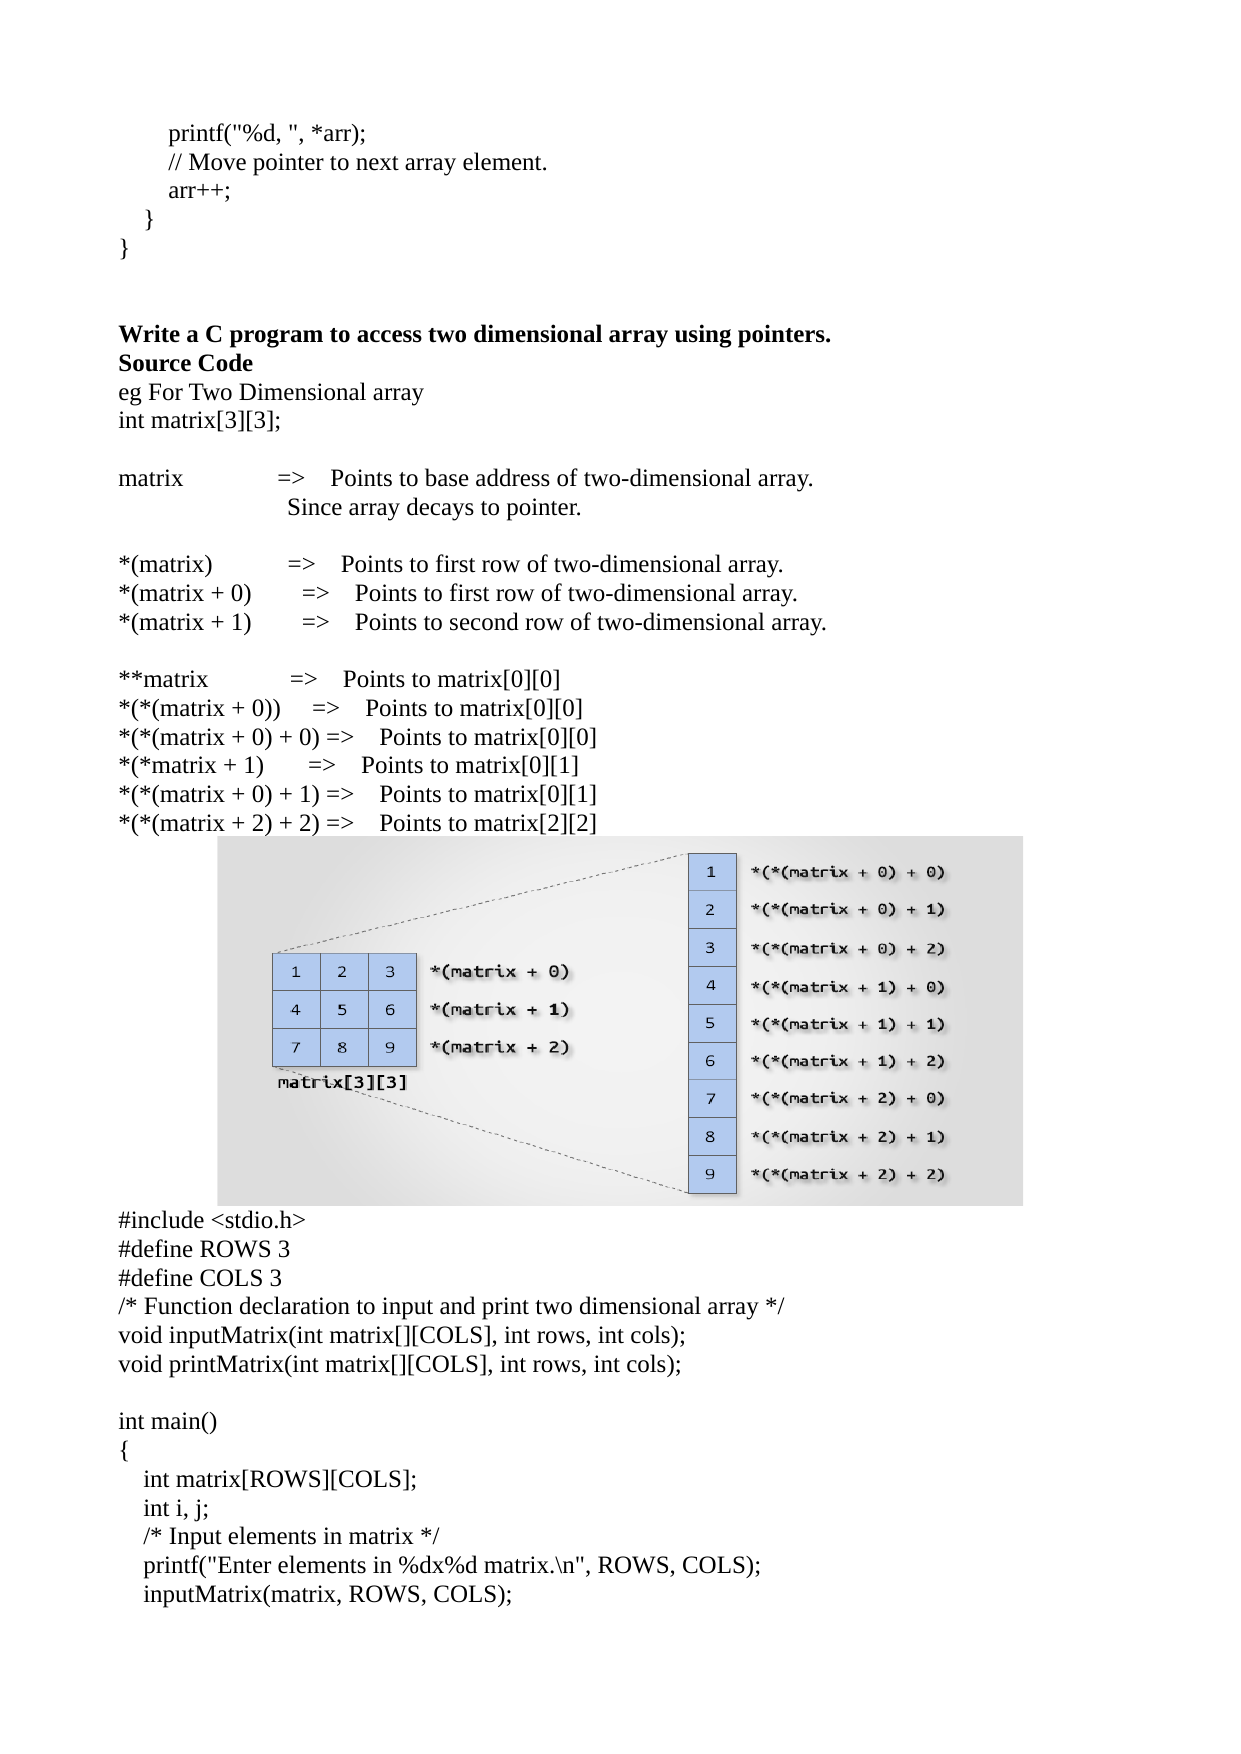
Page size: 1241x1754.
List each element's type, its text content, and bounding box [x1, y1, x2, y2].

text *(*matrix + 1) => Points to matrix[0][1] [118, 751, 1122, 779]
text int main() [118, 1406, 1122, 1435]
text void printMatrix(int matrix[][COLS], int rows, int cols); [118, 1349, 1122, 1378]
text void inputMatrix(int matrix[][COLS], int rows, int cols); [118, 1320, 1122, 1349]
text inputMatrix(matrix, ROWS, COLS); [118, 1579, 1122, 1608]
text *(matrix + 0) => Points to first row of two-dimensional array. [118, 578, 1122, 607]
text } [118, 233, 1122, 262]
text int i, j; [118, 1493, 1122, 1521]
text #include <stdio.h> [118, 837, 1122, 1234]
text arr++; [118, 176, 1122, 204]
text #define ROWS 3 [118, 1234, 1122, 1263]
text /* Function declaration to input and print two dimensional array */ [118, 1291, 1122, 1320]
text printf("Enter elements in %dx%d matrix.\n", ROWS, COLS); [118, 1550, 1122, 1579]
text matrix => Points to base address of two-dimensional array. [118, 463, 1122, 492]
text int matrix[3][3]; [118, 406, 1122, 434]
text { [118, 1435, 1122, 1464]
text Source Code [118, 348, 1122, 377]
text Since array decays to pointer. [118, 492, 1122, 521]
text **matrix => Points to matrix[0][0] [118, 664, 1122, 693]
text *(*(matrix + 2) + 2) => Points to matrix[2][2] [118, 808, 1122, 837]
text *(*(matrix + 0) + 1) => Points to matrix[0][1] [118, 779, 1122, 808]
text // Move pointer to next array element. [118, 147, 1122, 176]
text } [118, 204, 1122, 233]
text eg For Two Dimensional array [118, 377, 1122, 406]
text *(matrix + 1) => Points to second row of two-dimensional array. [118, 607, 1122, 636]
text *(*(matrix + 0) + 0) => Points to matrix[0][0] [118, 722, 1122, 751]
picture [217, 836, 1024, 1206]
text *(*(matrix + 0)) => Points to matrix[0][0] [118, 693, 1122, 722]
text /* Input elements in matrix */ [118, 1521, 1122, 1550]
text #define COLS 3 [118, 1263, 1122, 1291]
text Write a C program to access two dimensional array using pointers. [118, 319, 1122, 348]
text *(matrix) => Points to first row of two-dimensional array. [118, 549, 1122, 578]
text printf("%d, ", *arr); [118, 118, 1122, 147]
text int matrix[ROWS][COLS]; [118, 1464, 1122, 1493]
